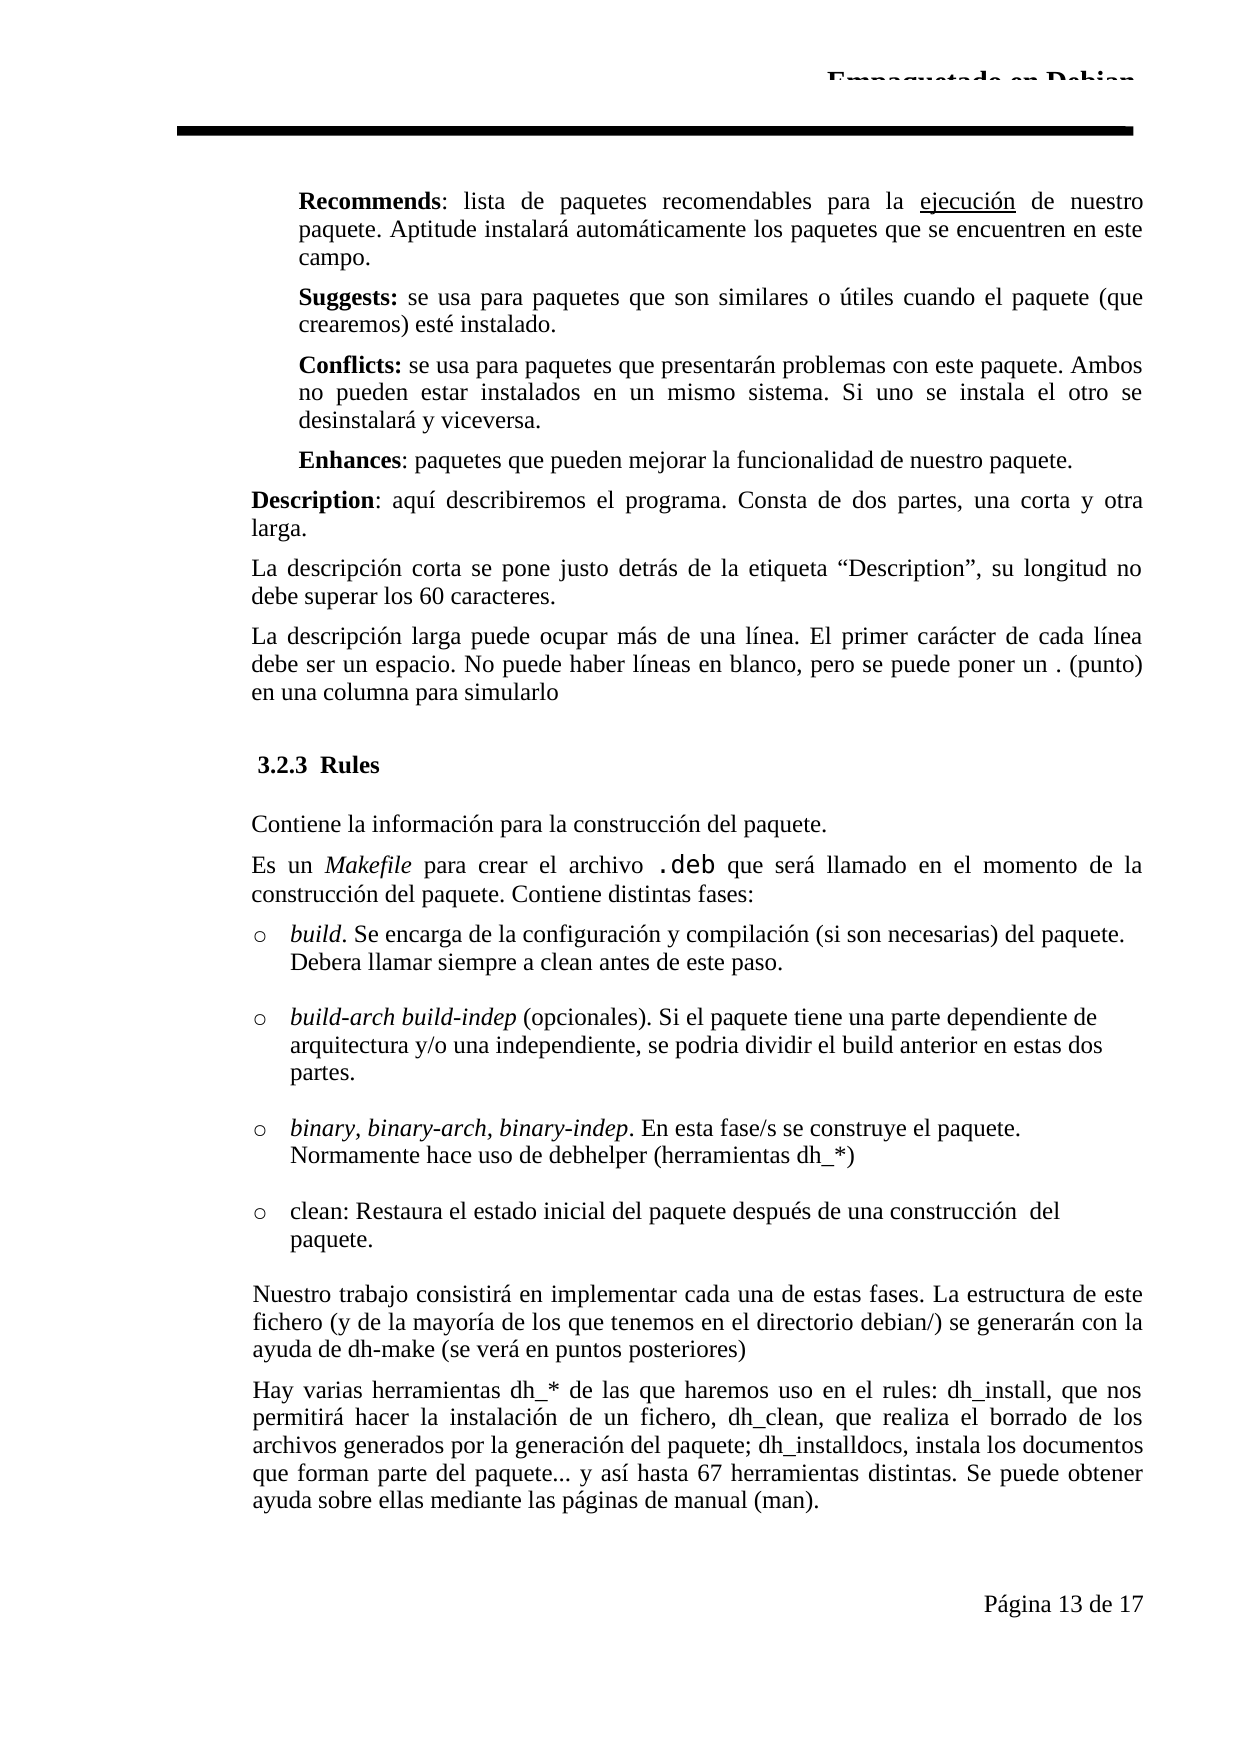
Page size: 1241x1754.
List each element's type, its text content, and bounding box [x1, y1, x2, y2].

list build-arch build-indep (opcionales). Si el paquete tiene una parte dependiente de arquitectura y/o una independiente, se podria dividir el build anterior en estas dos partes. [252, 1003, 1144, 1086]
text La descripción larga puede ocupar más de una línea. El primer carácter de cada línea debe ser un espacio. No puede haber líneas en blanco, pero se puede poner un . (punto) en una columna para simularlo [251, 622, 1144, 706]
subtitle Rules [251, 747, 1144, 781]
list build. Se encarga de la configuración y compilación (si son necesarias) del paquete. Debera llamar siempre a clean antes de este paso. [252, 920, 1144, 975]
list clean: Restaura el estado inicial del paquete después de una construcción del paquete. [252, 1197, 1144, 1252]
text Contiene la información para la construcción del paquete. [251, 810, 1144, 838]
text Conflicts: se usa para paquetes que presentarán problemas con este paquete. Ambos no pueden estar instalados en un mismo sistema. Si uno se instala el otro se desinstalará y viceversa. [298, 351, 1144, 434]
text Recommends: lista de paquetes recomendables para la ejecución de nuestro paquete. Aptitude instalará automáticamente los paquetes que se encuentren en este campo. [298, 187, 1144, 270]
list Nuestro trabajo consistirá en implementar cada una de estas fases. La estructura de este fichero (y de la mayoría de los que tenemos en el directorio debian/) se generarán con la ayuda de dh-make (se verá en puntos posteriores) [215, 1280, 1144, 1363]
text Suggests: se usa para paquetes que son similares o útiles cuando el paquete (que crearemos) esté instalado. [298, 283, 1144, 338]
text Es un Makefile para crear el archivo .deb que será llamado en el momento de la construcción del paquete. Contiene distintas fases: [251, 851, 1144, 907]
list Hay varias herramientas dh_* de las que haremos uso en el rules: dh_install, que nos permitirá hacer la instalación de un fichero, dh_clean, que realiza el borrado de los archivos generados por la generación del paquete; dh_installdocs, instala los documentos que forman parte del paquete... y así hasta 67 herramientas distintas. Se puede obtener ayuda sobre ellas mediante las páginas de manual (man). [215, 1376, 1144, 1514]
list binary, binary-arch, binary-indep. En esta fase/s se construye el paquete. Normamente hace uso de debhelper (herramientas dh_*) [252, 1114, 1144, 1169]
text Description: aquí describiremos el programa. Consta de dos partes, una corta y otra larga. [251, 487, 1144, 542]
text Enhances: paquetes que pueden mejorar la funcionalidad de nuestro paquete. [298, 446, 1144, 474]
text La descripción corta se pone justo detrás de la etiqueta “Description”, su longitud no debe superar los 60 caracteres. [251, 554, 1144, 610]
